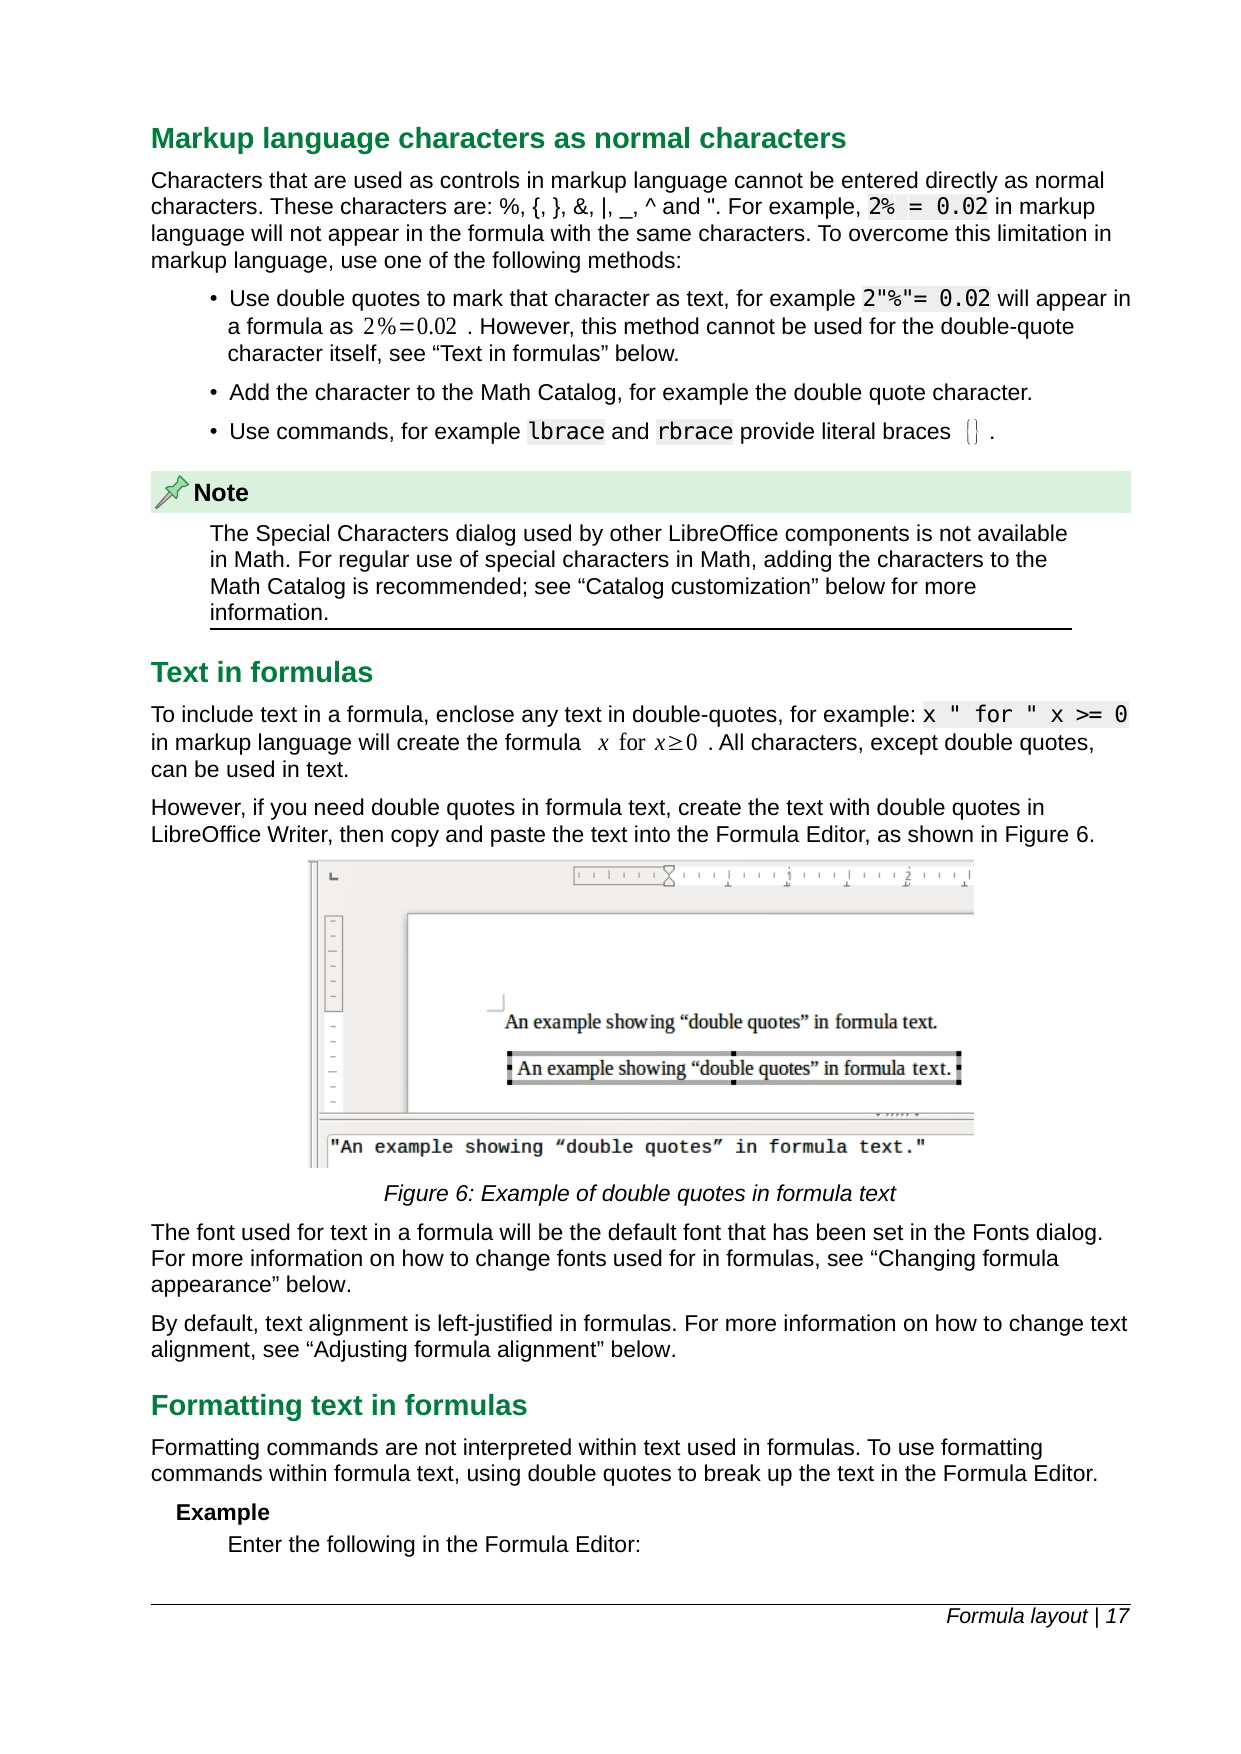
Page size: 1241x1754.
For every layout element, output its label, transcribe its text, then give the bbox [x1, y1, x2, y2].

text By default, text alignment is left-justified in formulas. For more information on how to change text alignment, see “Adjusting formula alignment” below. [151, 1310, 1131, 1363]
text The Special Characters dialog used by other LibreOffice components is not available in Math. For regular use of special characters in Math, adding the characters to the Math Catalog is recommended; see “Catalog customization” below for more information. [209, 520, 1072, 630]
list Use commands, for example lbrace and rbrace provide literal braces . [209, 418, 1131, 446]
text Example [176, 1499, 1131, 1525]
text Figure 6: Example of double quotes in formula text [308, 1180, 974, 1206]
text However, if you need double quotes in formula text, create the text with double quotes in LibreOffice Writer, then copy and paste the text into the Formula Editor, as shown in Figure 6. [151, 794, 1131, 847]
text The font used for text in a formula will be the default font that has been set in the Fonts dialog. For more information on how to change fonts used for in formulas, see “Changing formula appearance” below. [151, 1218, 1131, 1297]
list Add the character to the Math Catalog, for example the double quote character. [209, 379, 1131, 405]
text To include text in a formula, enclose any text in double-quotes, for example: x " for " x >= 0 in markup language will create the formula . All characters, except double quotes, can be used in text. [151, 701, 1131, 782]
text Enter the following in the Formula Editor: [227, 1531, 1131, 1558]
list Characters that are used as controls in markup language cannot be entered directly as normal characters. These characters are: %, {, }, &, |, _, ^ and ". For example, 2% = 0.02 in markup language will not appear in the formula with the same characters. To overcome this limitation in markup language, use one of the following methods: [151, 167, 1131, 273]
list Formatting commands are not interpreted within text used in formulas. To use formatting commands within formula text, using double quotes to break up the text in the Formula Editor. [151, 1433, 1131, 1486]
list Use double quotes to mark that character as text, for example 2"%"= 0.02 will appear in a formula as. However, this method cannot be used for the double-quote character itself, see “Text in formulas” below. [209, 285, 1131, 366]
subtitle Text in formulas [151, 655, 1131, 689]
subtitle Markup language characters as normal characters [151, 121, 1131, 154]
subtitle Formatting text in formulas [151, 1387, 1131, 1421]
subtitle Note [193, 471, 1131, 513]
picture [307, 859, 974, 1168]
